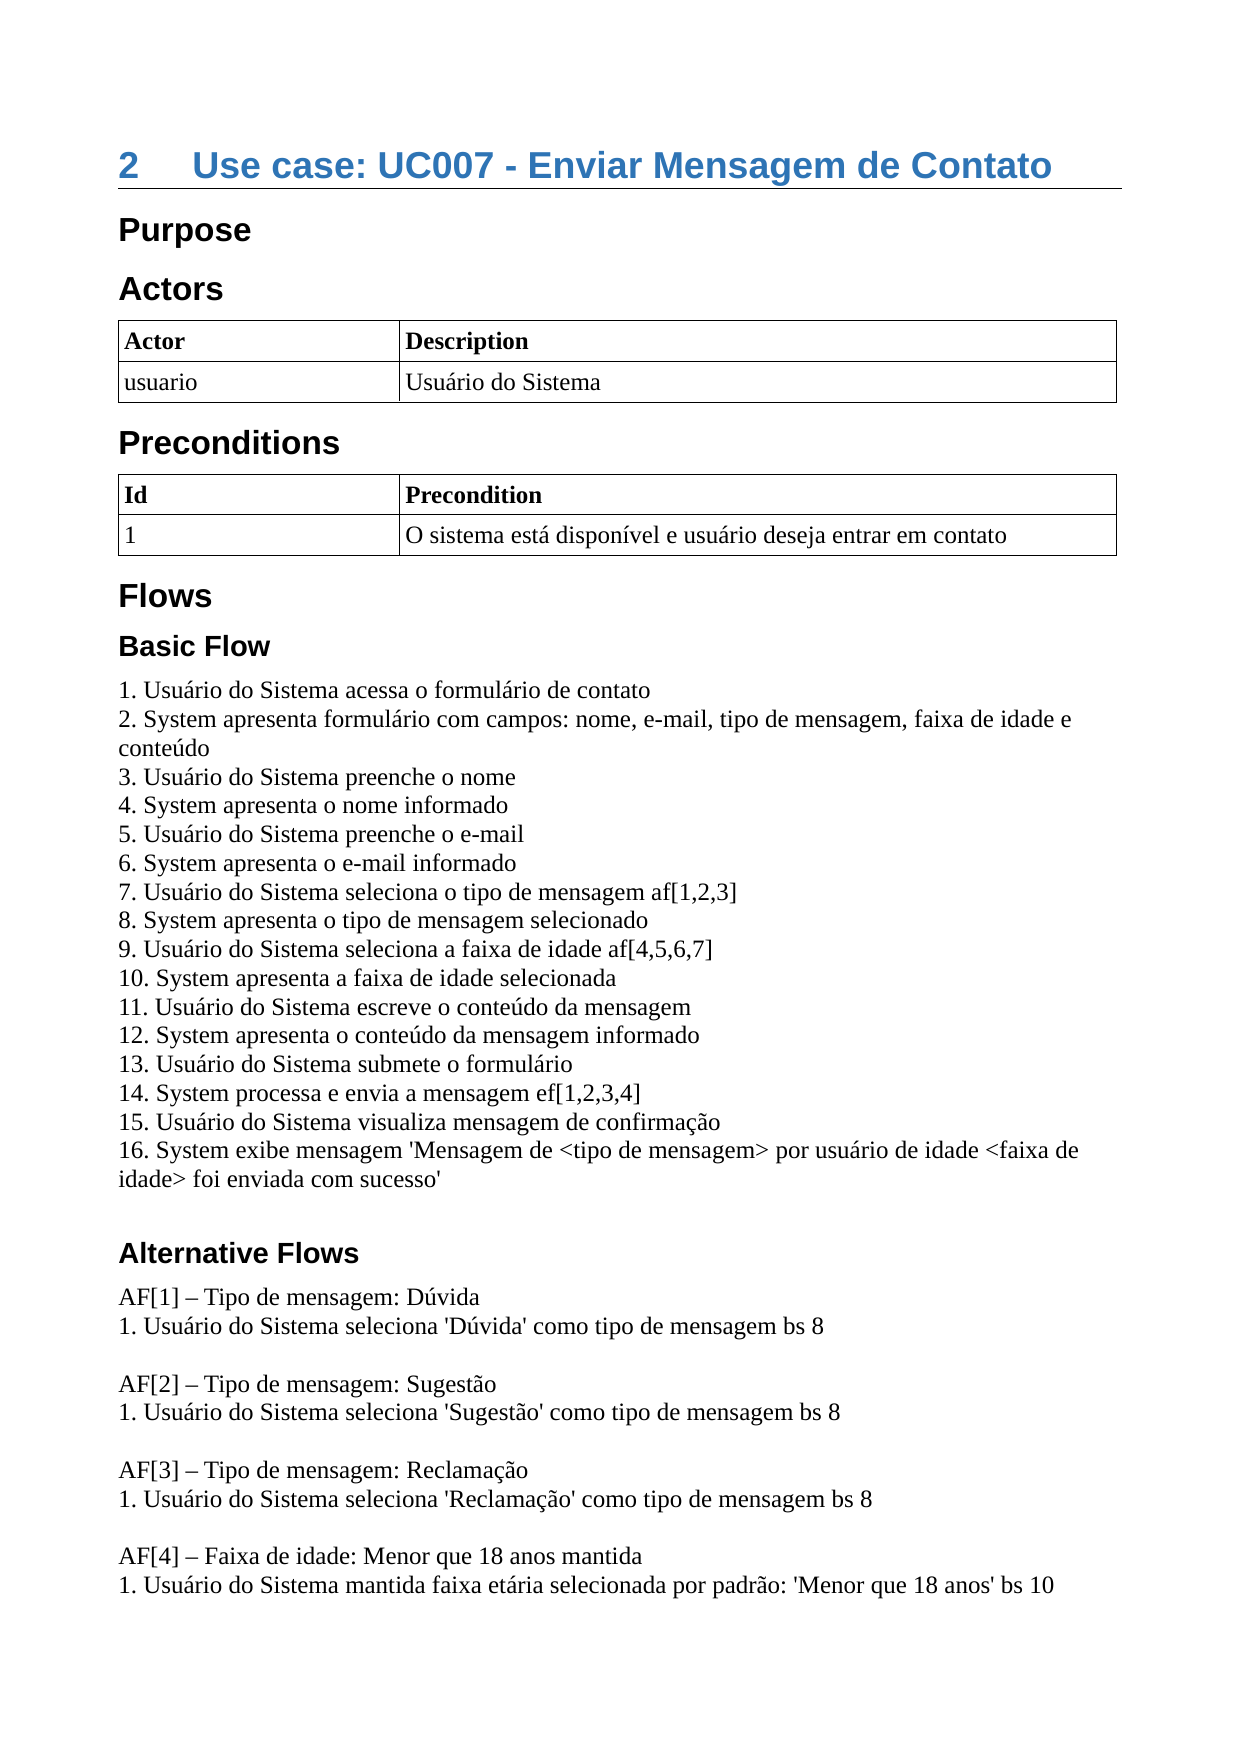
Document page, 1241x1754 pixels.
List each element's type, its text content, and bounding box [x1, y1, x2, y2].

subtitle Preconditions [118, 423, 1122, 461]
text 1. Usuário do Sistema seleciona 'Reclamação' como tipo de mensagem bs 8 [118, 1484, 1122, 1512]
subtitle Basic Flow [118, 629, 1122, 663]
table_header Id [119, 475, 399, 514]
text AF[4] – Faixa de idade: Menor que 18 anos mantida [118, 1541, 1122, 1570]
text 11. Usuário do Sistema escreve o conteúdo da mensagem [118, 992, 1122, 1021]
table_header Precondition [400, 475, 1116, 514]
table_cell Usuário do Sistema [400, 362, 1116, 401]
text 1. Usuário do Sistema mantida faixa etária selecionada por padrão: 'Menor que 18 anos' bs 10 [118, 1570, 1122, 1599]
text 13. Usuário do Sistema submete o formulário [118, 1049, 1122, 1078]
text 10. System apresenta a faixa de idade selecionada [118, 963, 1122, 992]
table_header Description [400, 321, 1116, 361]
text 16. System exibe mensagem 'Mensagem de <tipo de mensagem> por usuário de idade <faixa de idade> foi enviada com sucesso' [118, 1136, 1122, 1193]
text 2. System apresenta formulário com campos: nome, e-mail, tipo de mensagem, faixa de idade e conteúdo [118, 704, 1122, 762]
subtitle Use case: UC007 - Enviar Mensagem de Contato [118, 143, 1122, 188]
text AF[1] – Tipo de mensagem: Dúvida [118, 1282, 1122, 1311]
text 14. System processa e envia a mensagem ef[1,2,3,4] [118, 1078, 1122, 1107]
text 15. Usuário do Sistema visualiza mensagem de confirmação [118, 1107, 1122, 1136]
text 6. System apresenta o e-mail informado [118, 848, 1122, 877]
text 12. System apresenta o conteúdo da mensagem informado [118, 1021, 1122, 1049]
text 3. Usuário do Sistema preenche o nome [118, 762, 1122, 791]
table_cell 1 [119, 515, 399, 555]
text 8. System apresenta o tipo de mensagem selecionado [118, 906, 1122, 934]
text 1. Usuário do Sistema acessa o formulário de contato [118, 676, 1122, 704]
subtitle Alternative Flows [118, 1236, 1122, 1270]
text 9. Usuário do Sistema seleciona a faixa de idade af[4,5,6,7] [118, 934, 1122, 963]
text AF[3] – Tipo de mensagem: Reclamação [118, 1455, 1122, 1484]
subtitle Flows [118, 576, 1122, 615]
subtitle Actors [118, 269, 1122, 307]
text 1. Usuário do Sistema seleciona 'Dúvida' como tipo de mensagem bs 8 [118, 1311, 1122, 1340]
text 7. Usuário do Sistema seleciona o tipo de mensagem af[1,2,3] [118, 877, 1122, 906]
table_cell O sistema está disponível e usuário deseja entrar em contato [400, 515, 1116, 555]
text 1. Usuário do Sistema seleciona 'Sugestão' como tipo de mensagem bs 8 [118, 1397, 1122, 1426]
table_cell usuario [119, 362, 399, 401]
text 4. System apresenta o nome informado [118, 791, 1122, 819]
text 5. Usuário do Sistema preenche o e-mail [118, 819, 1122, 848]
table_header Actor [119, 321, 399, 361]
subtitle Purpose [118, 210, 1122, 248]
text AF[2] – Tipo de mensagem: Sugestão [118, 1369, 1122, 1397]
